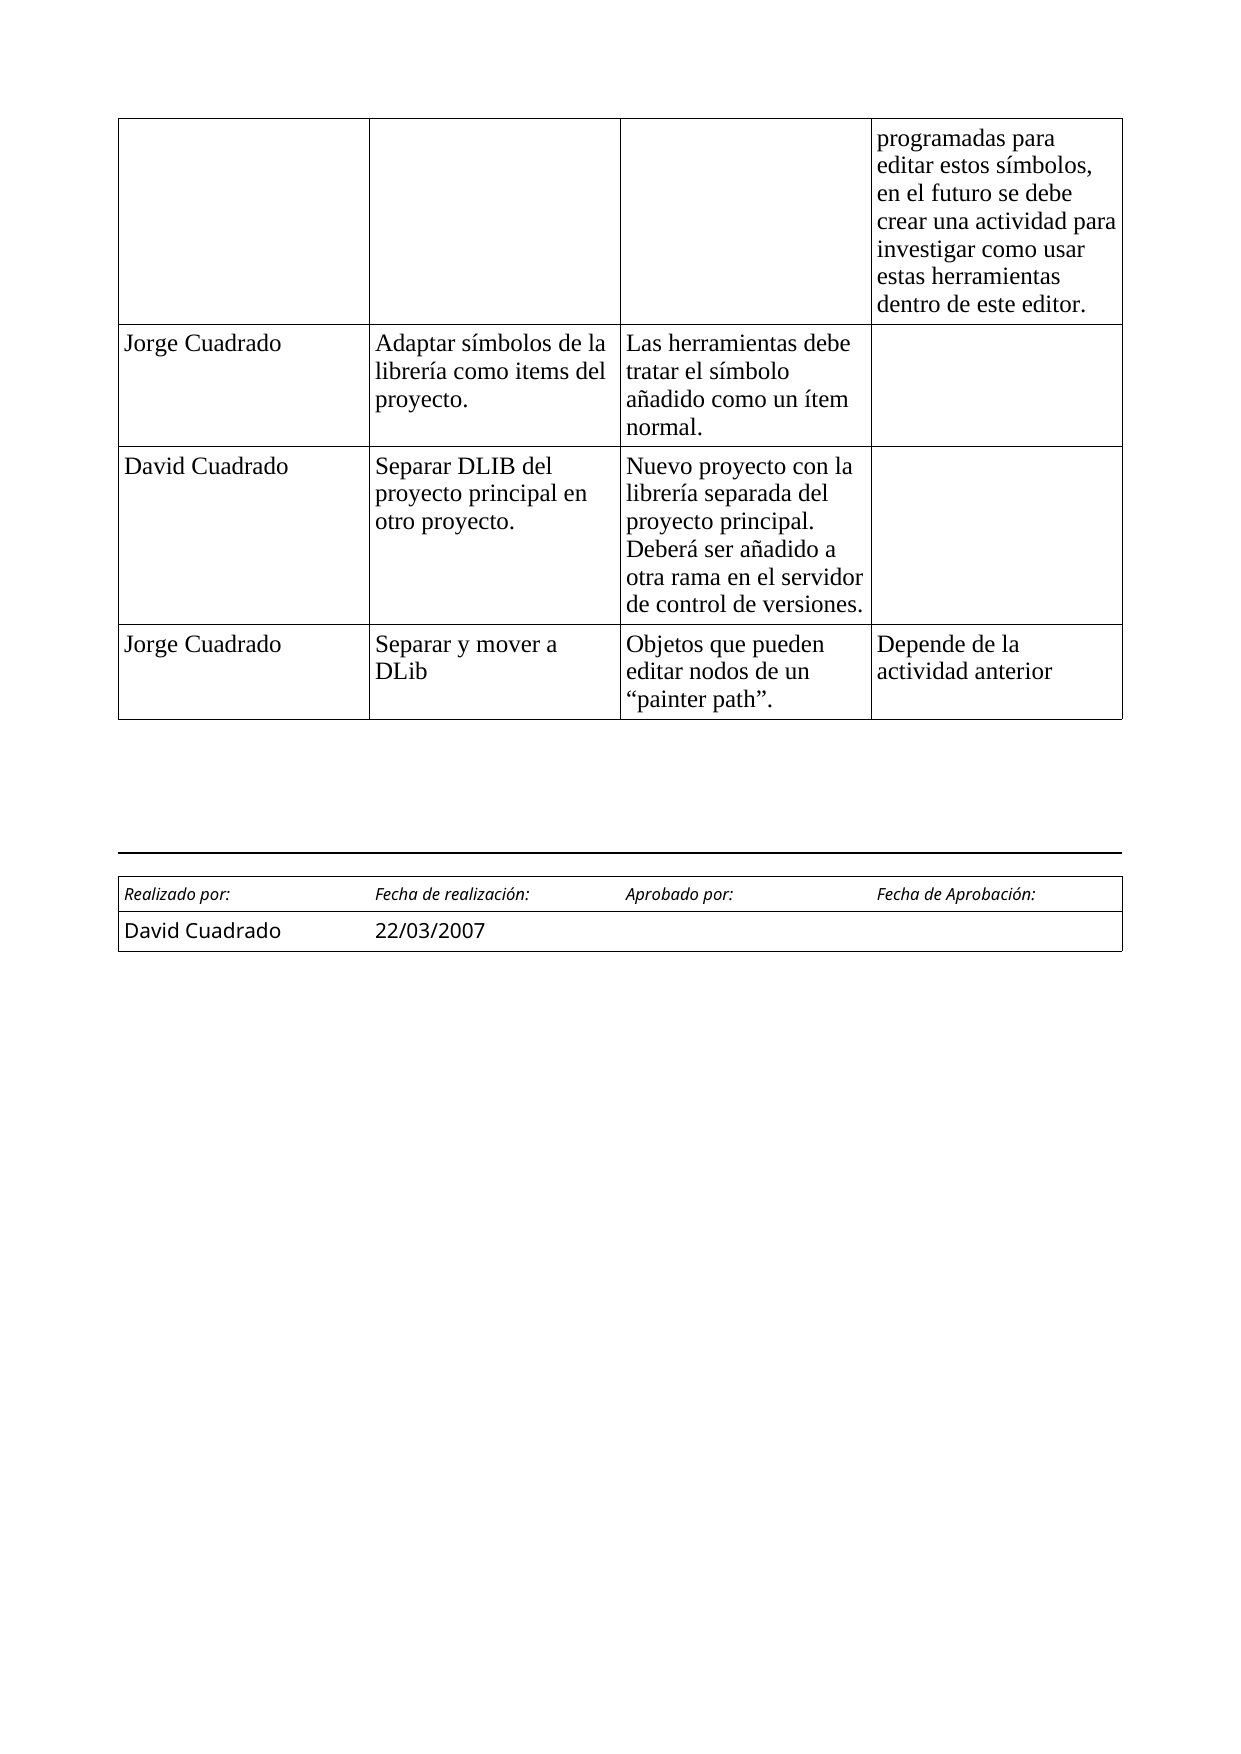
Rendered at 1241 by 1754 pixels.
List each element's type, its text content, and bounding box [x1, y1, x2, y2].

table_cell [872, 325, 1122, 446]
table_header Fecha de Aprobación: [871, 877, 1122, 911]
table_cell Nuevo proyecto con la librería separada del proyecto principal. Deberá ser añadido a otra rama en el servidor de control de versiones. [621, 447, 871, 624]
table_cell programadas para editar estos símbolos, en el futuro se debe crear una actividad para investigar como usar estas herramientas dentro de este editor. [872, 119, 1122, 324]
table_cell David Cuadrado [119, 447, 369, 624]
table_cell Las herramientas debe tratar el símbolo añadido como un ítem normal. [621, 325, 871, 446]
table_cell Objetos que pueden editar nodos de un “painter path”. [621, 625, 871, 718]
table_header Aprobado por: [620, 877, 871, 911]
table_cell Separar DLIB del proyecto principal en otro proyecto. [370, 447, 620, 624]
table_cell Adaptar símbolos de la librería como items del proyecto. [370, 325, 620, 446]
table_cell Jorge Cuadrado [119, 625, 369, 718]
table_cell [621, 119, 871, 324]
table_cell David Cuadrado [119, 912, 369, 951]
table_cell [620, 912, 871, 951]
table_cell [871, 912, 1122, 951]
table_cell 22/03/2007 [369, 912, 620, 951]
table_cell Depende de la actividad anterior [872, 625, 1122, 718]
table_cell [872, 447, 1122, 624]
table_cell Jorge Cuadrado [119, 325, 369, 446]
table_cell [119, 119, 369, 324]
table_header Fecha de realización: [369, 877, 620, 911]
table_header Realizado por: [119, 877, 369, 911]
table_cell Separar y mover a DLib [370, 625, 620, 718]
table_cell [370, 119, 620, 324]
